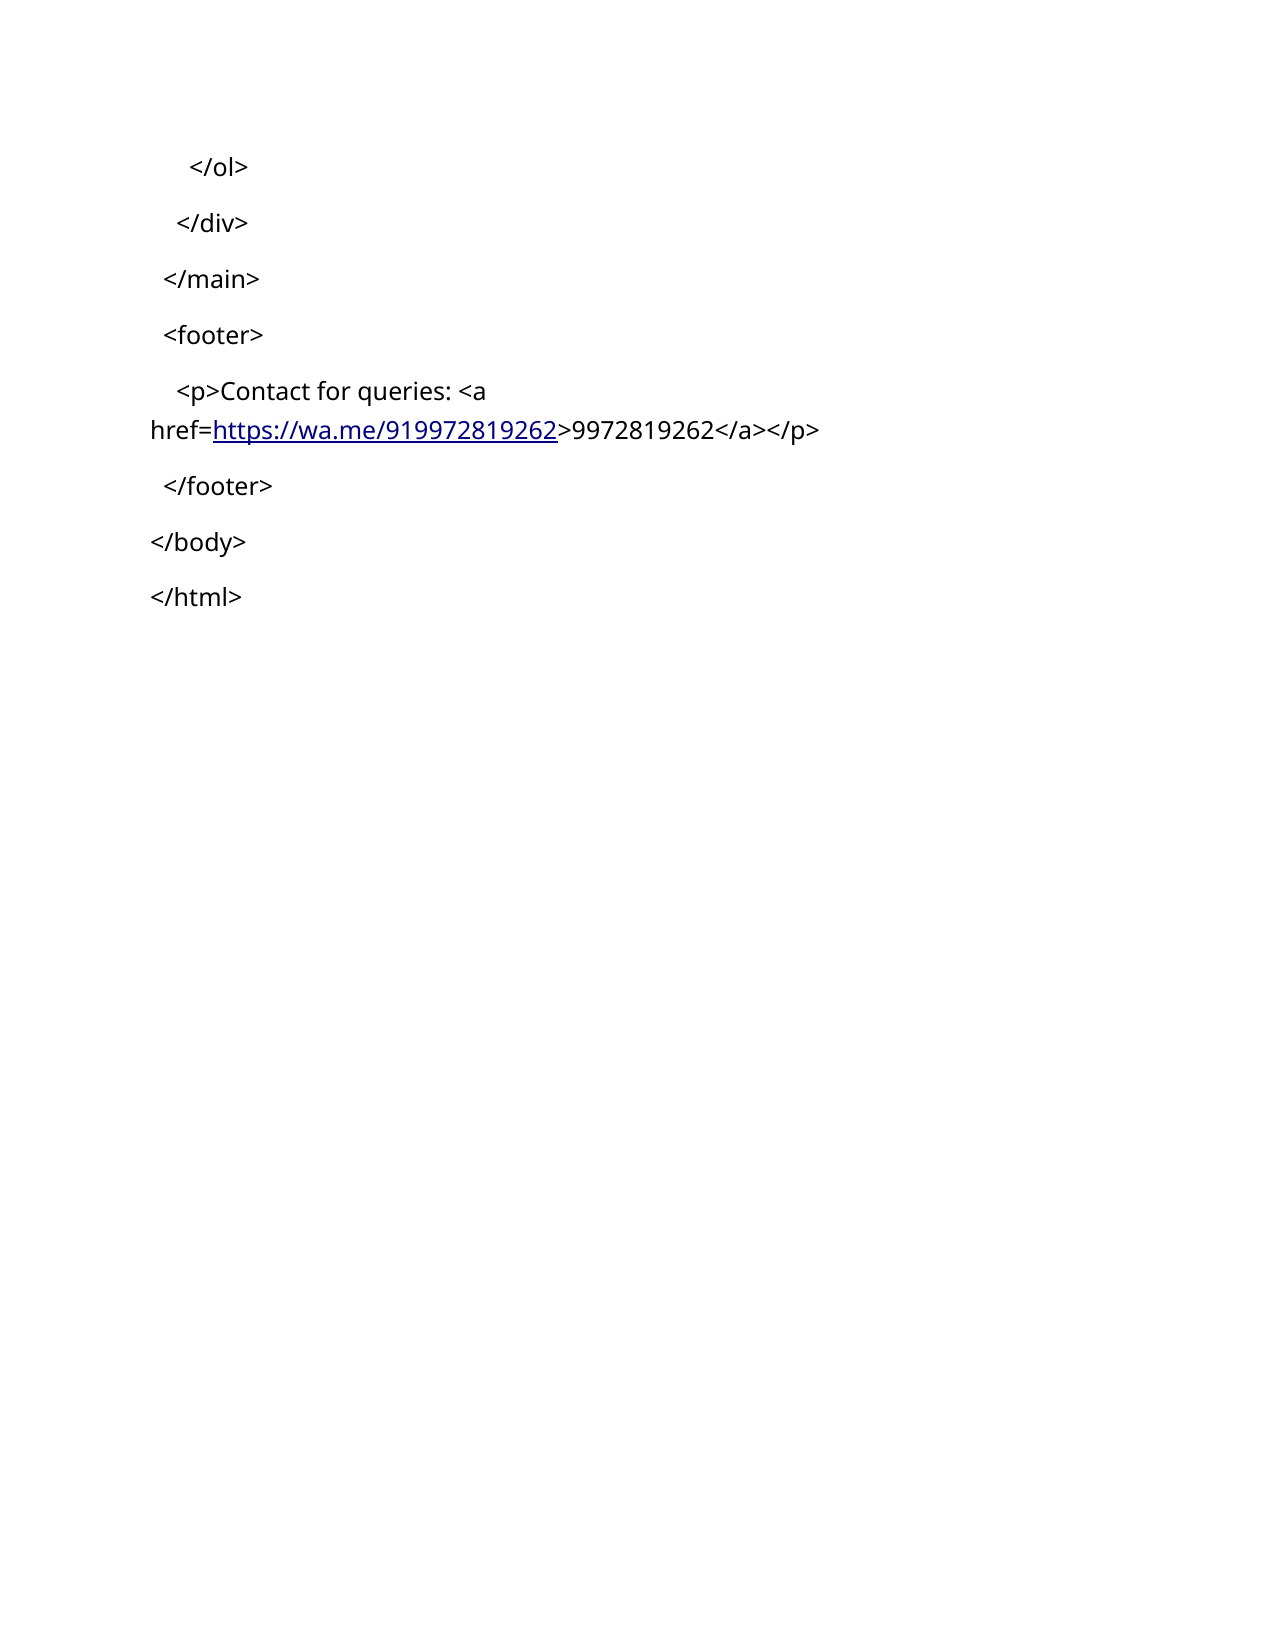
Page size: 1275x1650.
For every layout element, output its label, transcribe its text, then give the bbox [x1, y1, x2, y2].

text </div> [150, 206, 1125, 240]
text </main> [150, 262, 1125, 296]
text <footer> [150, 317, 1125, 352]
text </ol> [150, 150, 1125, 184]
text </body> [150, 524, 1125, 558]
text </footer> [150, 468, 1125, 502]
text <p>Contact for queries: <a href=https://wa.me/919972819262>9972819262</a></p> [150, 373, 1125, 447]
text </html> [150, 580, 1125, 614]
